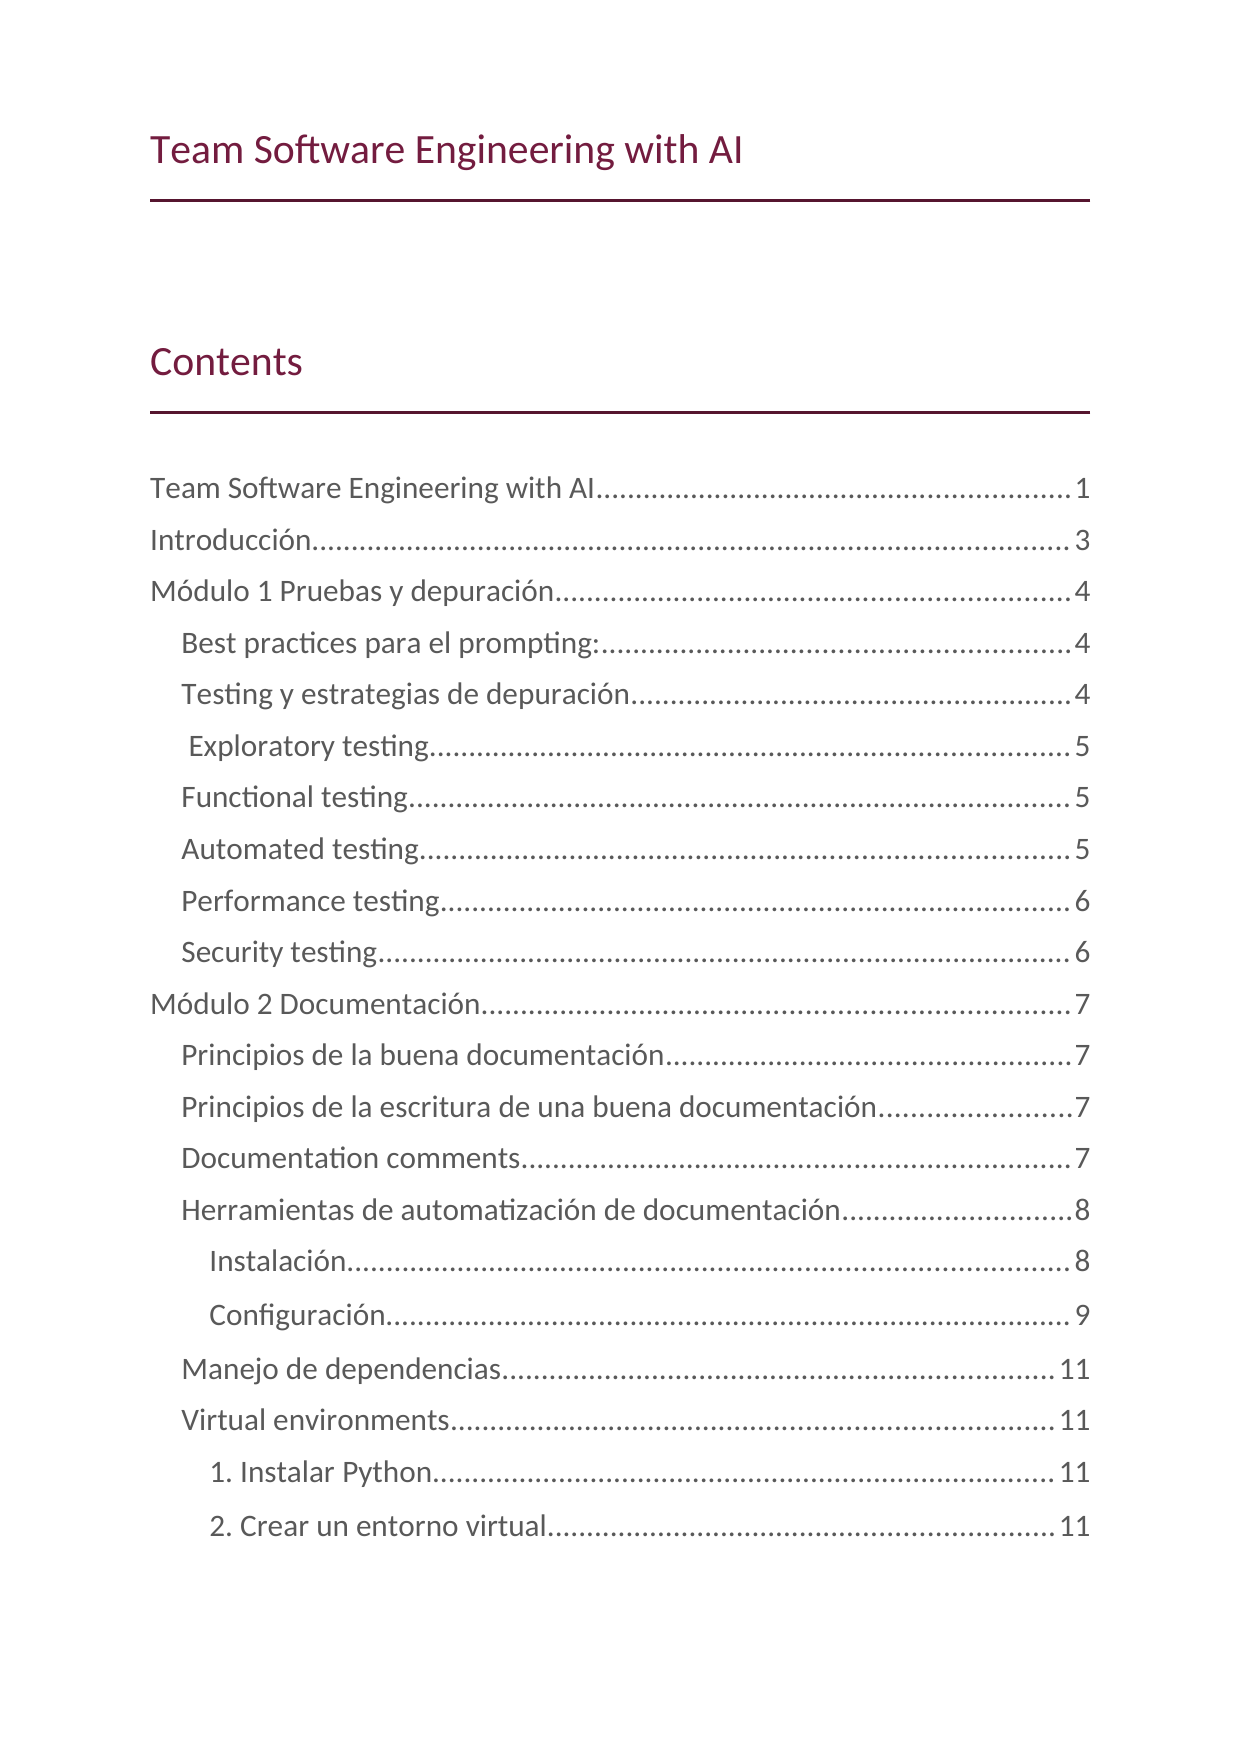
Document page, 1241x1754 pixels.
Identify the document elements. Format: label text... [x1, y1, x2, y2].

text Automated testing 5 [181, 829, 1090, 867]
text Manejo de dependencias 11 [181, 1349, 1090, 1387]
text 1. Instalar Python 11 [209, 1452, 1090, 1490]
text Herramientas de automatización de documentación 8 [181, 1190, 1090, 1228]
text Performance testing 6 [181, 881, 1090, 919]
text Best practices para el prompting: 4 [181, 623, 1090, 661]
subtitle Team Software Engineering with AI [150, 123, 1090, 199]
text Testing y estrategias de depuración 4 [181, 674, 1090, 712]
text Introducción 3 [150, 520, 1090, 558]
text Virtual environments 11 [181, 1400, 1090, 1438]
text Instalación 8 [209, 1242, 1090, 1280]
text Módulo 2 Documentación 7 [150, 984, 1090, 1022]
subtitle Contents [150, 335, 1090, 411]
text 2. Crear un entorno virtual 11 [209, 1506, 1090, 1544]
text Módulo 1 Pruebas y depuración 4 [150, 571, 1090, 609]
text Configuración 9 [209, 1295, 1090, 1333]
text Team Software Engineering with AI 1 [150, 468, 1090, 506]
text Principios de la escritura de una buena documentación 7 [181, 1087, 1090, 1125]
text Functional testing 5 [181, 777, 1090, 816]
text Exploratory testing 5 [181, 726, 1090, 764]
text Security testing 6 [181, 932, 1090, 970]
text Principios de la buena documentación 7 [181, 1035, 1090, 1073]
text Documentation comments 7 [181, 1138, 1090, 1177]
